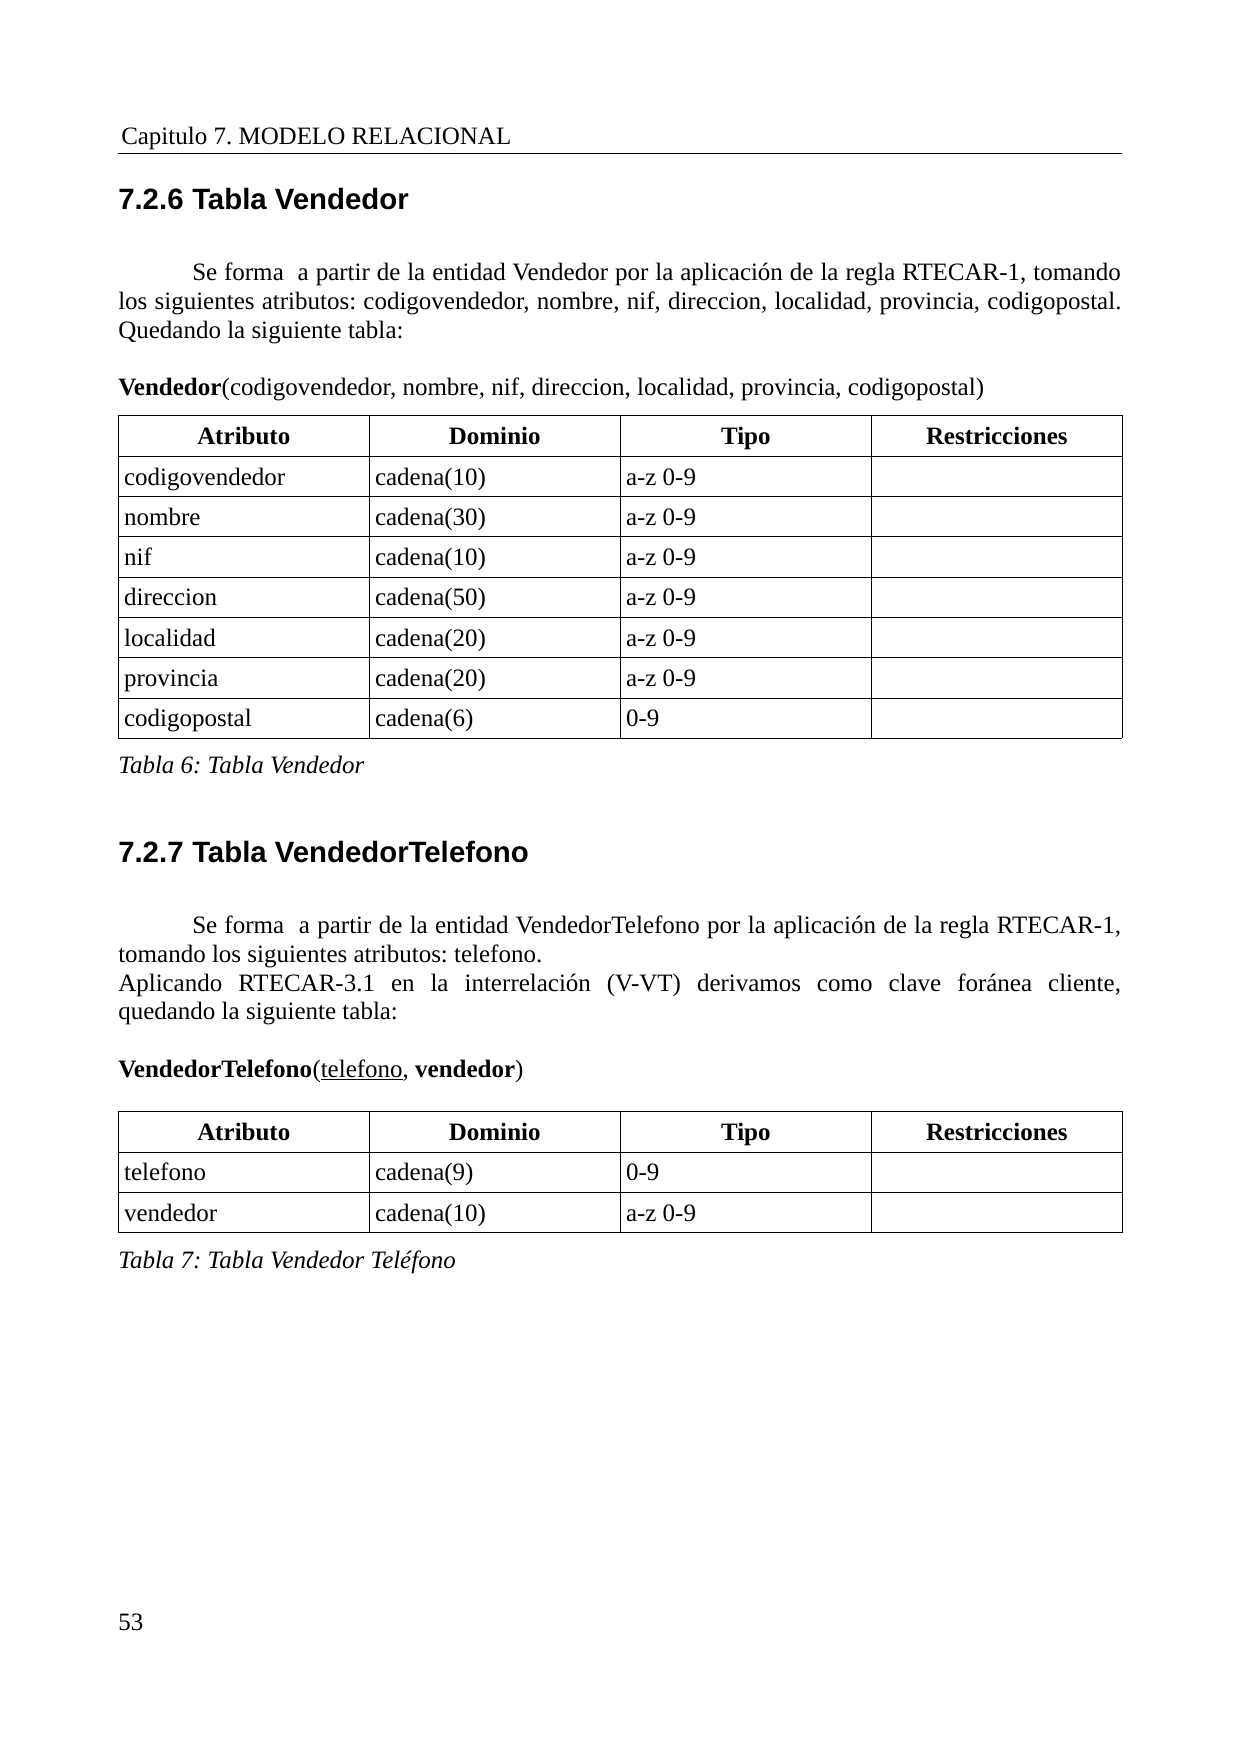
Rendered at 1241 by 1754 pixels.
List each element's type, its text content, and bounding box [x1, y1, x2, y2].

table_cell [872, 699, 1122, 738]
text Se forma a partir de la entidad Vendedor por la aplicación de la regla RTECAR-1, tomando los siguientes atributos: codigovendedor, nombre, nif, direccion, localidad, provincia, codigopostal. Quedando la siguiente tabla: [118, 257, 1122, 343]
table_cell [872, 658, 1122, 698]
table_header Atributo [119, 416, 369, 456]
table_cell vendedor [119, 1193, 369, 1232]
table_header Tipo [621, 416, 871, 456]
table_cell 0-9 [621, 1153, 871, 1192]
table_cell cadena(50) [370, 578, 620, 617]
table_cell cadena(20) [370, 658, 620, 698]
table_header Restricciones [872, 416, 1122, 456]
table_cell a-z 0-9 [621, 457, 871, 496]
table_cell cadena(10) [370, 457, 620, 496]
table_cell a-z 0-9 [621, 497, 871, 536]
table_cell cadena(20) [370, 618, 620, 657]
table_cell cadena(30) [370, 497, 620, 536]
table_header Atributo [119, 1112, 369, 1152]
table_cell nif [119, 537, 369, 577]
subtitle 7.2.6 Tabla Vendedor [118, 182, 1122, 216]
table_cell a-z 0-9 [621, 658, 871, 698]
text Se forma a partir de la entidad VendedorTelefono por la aplicación de la regla RTECAR-1, tomando los siguientes atributos: telefono. [118, 910, 1122, 968]
table_cell [872, 497, 1122, 536]
table_cell [872, 457, 1122, 496]
table_cell [872, 1193, 1122, 1232]
table_cell a-z 0-9 [621, 578, 871, 617]
table_cell localidad [119, 618, 369, 657]
table_cell cadena(10) [370, 537, 620, 577]
table_cell nombre [119, 497, 369, 536]
text Tabla 6: Tabla Vendedor [118, 751, 1122, 779]
table_cell a-z 0-9 [621, 618, 871, 657]
table_cell provincia [119, 658, 369, 698]
table_cell a-z 0-9 [621, 1193, 871, 1232]
text Aplicando RTECAR-3.1 en la interrelación (V-VT) derivamos como clave foránea cliente, quedando la siguiente tabla: [118, 968, 1122, 1025]
table_cell direccion [119, 578, 369, 617]
table_cell cadena(6) [370, 699, 620, 738]
table_cell codigopostal [119, 699, 369, 738]
table_header Restricciones [872, 1112, 1122, 1152]
table_cell cadena(9) [370, 1153, 620, 1192]
table_cell 0-9 [621, 699, 871, 738]
subtitle 7.2.7 Tabla VendedorTelefono [118, 835, 1122, 869]
table_cell [872, 537, 1122, 577]
table_cell a-z 0-9 [621, 537, 871, 577]
table_header Dominio [370, 1112, 620, 1152]
text Tabla 7: Tabla Vendedor Teléfono [118, 1245, 1122, 1274]
table_cell codigovendedor [119, 457, 369, 496]
table_cell telefono [119, 1153, 369, 1192]
table_cell [872, 578, 1122, 617]
table_cell [872, 1153, 1122, 1192]
text Vendedor(codigovendedor, nombre, nif, direccion, localidad, provincia, codigopostal) [118, 372, 1122, 401]
table_cell [872, 618, 1122, 657]
table_header Dominio [370, 416, 620, 456]
table_header Tipo [621, 1112, 871, 1152]
table_cell cadena(10) [370, 1193, 620, 1232]
text VendedorTelefono(telefono, vendedor) [118, 1054, 1122, 1083]
